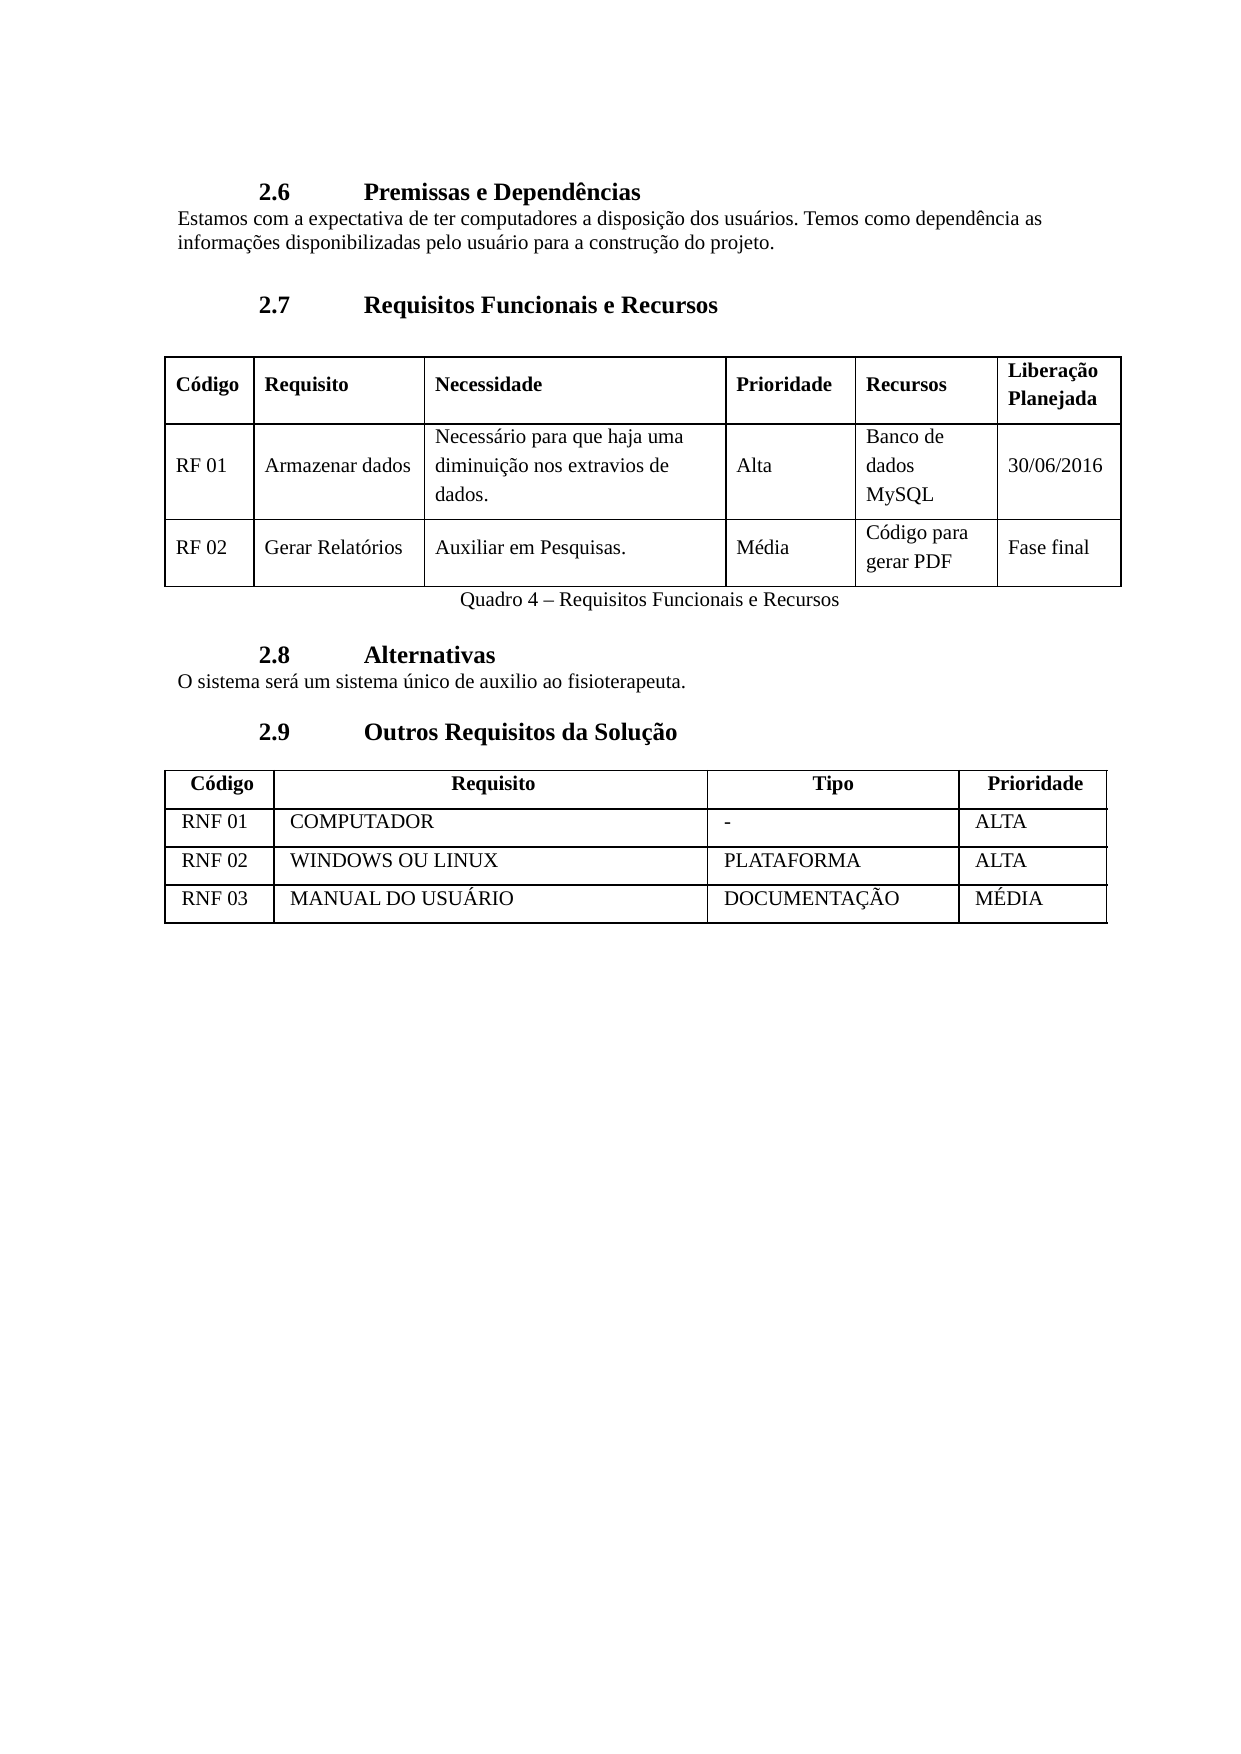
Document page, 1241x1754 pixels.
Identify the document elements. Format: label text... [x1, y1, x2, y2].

text O sistema será um sistema único de auxilio ao fisioterapeuta. [177, 669, 1122, 693]
table_header Código [166, 771, 273, 808]
table_cell DOCUMENTAÇÃO [708, 886, 958, 922]
table_cell MANUAL DO USUÁRIO [275, 886, 707, 922]
table_header Liberação Planejada [998, 358, 1120, 423]
table_cell ALTA [960, 810, 1106, 846]
table_cell RF 01 [166, 425, 253, 519]
table_cell COMPUTADOR [275, 810, 707, 846]
table_header Necessidade [425, 358, 725, 423]
table_cell Fase final [998, 520, 1120, 586]
table_cell WINDOWS OU LINUX [275, 848, 707, 884]
table_cell Código para gerar PDF [856, 520, 997, 586]
list Premissas e Dependências [252, 177, 1122, 206]
table_cell ALTA [960, 848, 1106, 884]
table_cell RF 02 [166, 520, 253, 586]
table_cell Armazenar dados [255, 425, 424, 519]
table_header Requisito [255, 358, 424, 423]
table_header Tipo [708, 771, 958, 808]
table_cell Alta [727, 425, 855, 519]
table_cell MÉDIA [960, 886, 1106, 922]
table_cell RNF 03 [166, 886, 273, 922]
list Outros Requisitos da Solução [252, 717, 1122, 746]
list Alternativas [252, 640, 1122, 669]
table_cell RNF 01 [166, 810, 273, 846]
table_header Prioridade [727, 358, 855, 423]
table_cell Gerar Relatórios [255, 520, 424, 586]
table_cell PLATAFORMA [708, 848, 958, 884]
table_header Prioridade [960, 771, 1106, 808]
table_header Requisito [275, 771, 707, 808]
table_cell Banco de dados MySQL [856, 425, 997, 519]
table_header Recursos [856, 358, 997, 423]
table_header Código [166, 358, 253, 423]
table_cell - [708, 810, 958, 846]
table_cell Necessário para que haja uma diminuição nos extravios de dados. [425, 425, 725, 519]
list Requisitos Funcionais e Recursos [252, 291, 1122, 319]
table_cell Auxiliar em Pesquisas. [425, 520, 725, 586]
table_cell 30/06/2016 [998, 425, 1120, 519]
table_cell Média [727, 520, 855, 586]
text Estamos com a expectativa de ter computadores a disposição dos usuários. Temos como dependência as informações disponibilizadas pelo usuário para a construção do projeto. [177, 206, 1122, 254]
table_cell RNF 02 [166, 848, 273, 884]
text Quadro 4 – Requisitos Funcionais e Recursos [177, 587, 1122, 611]
